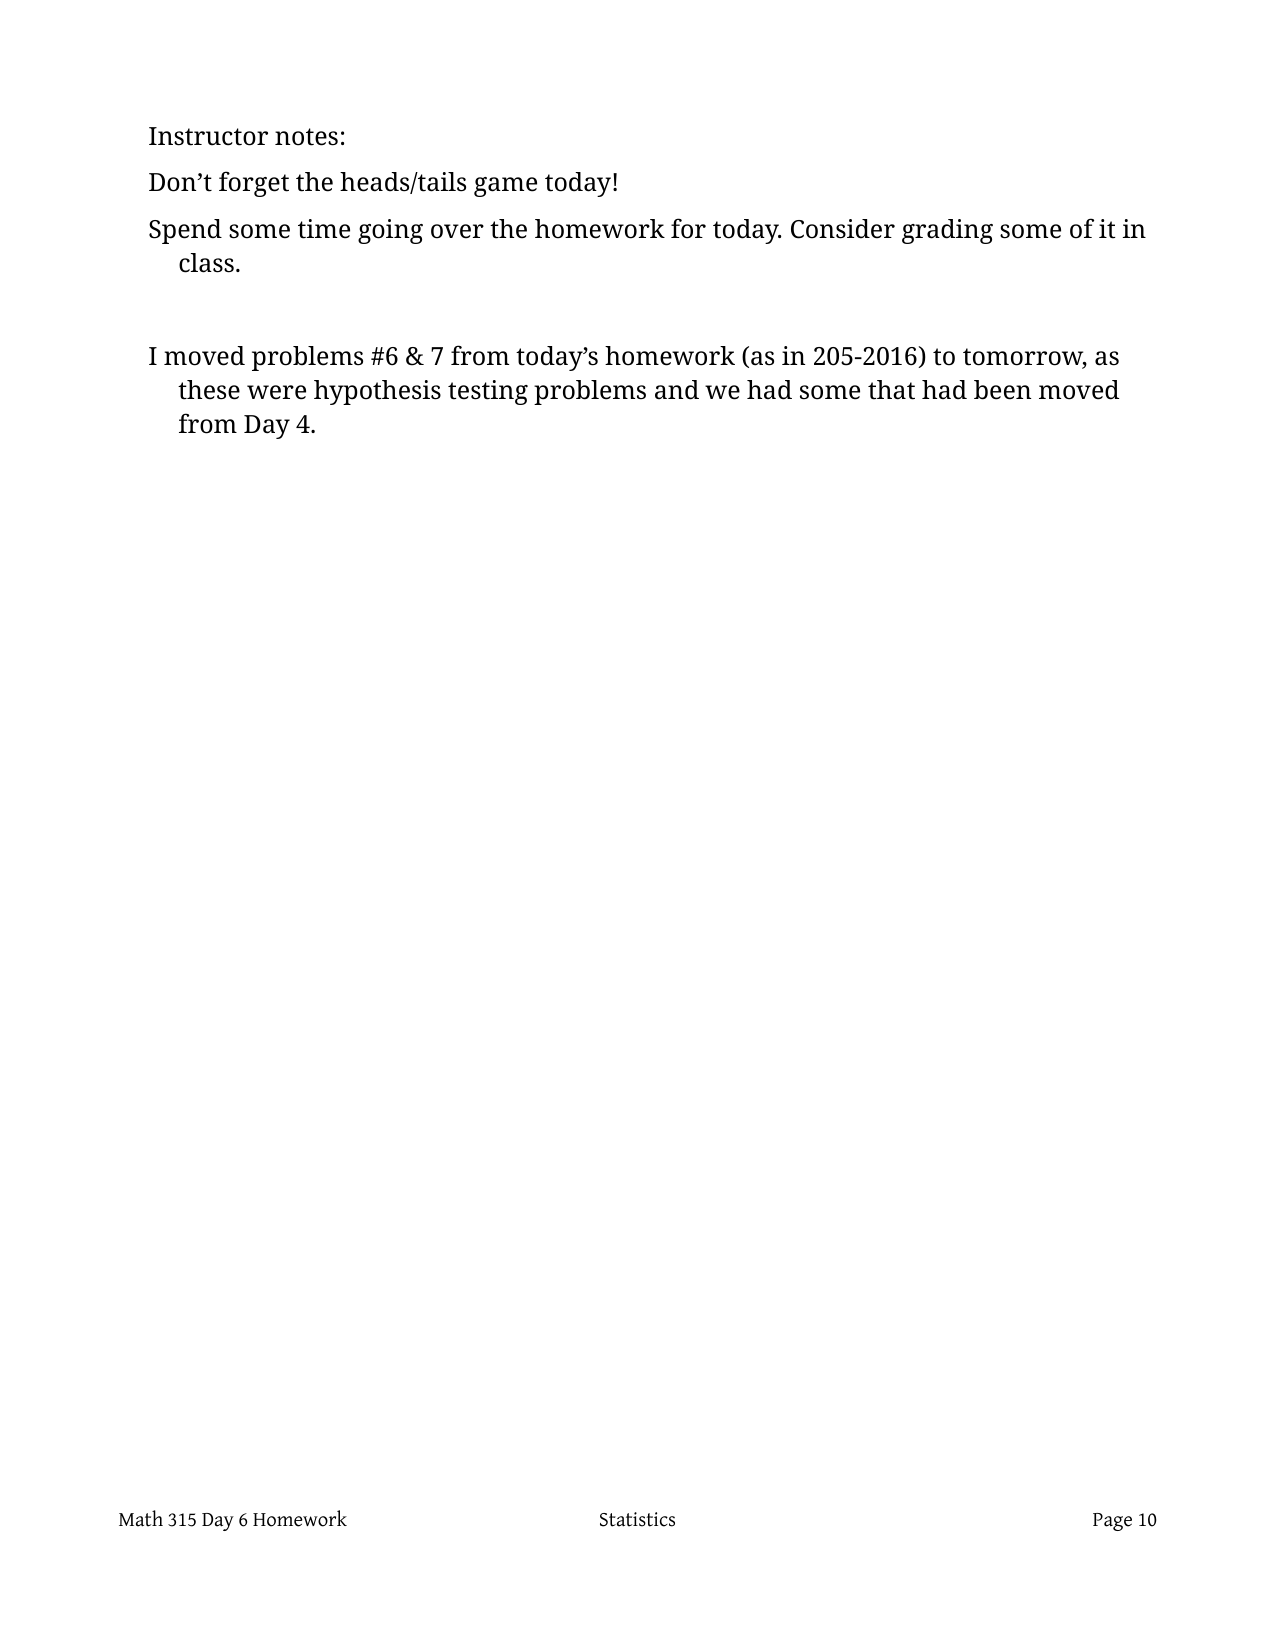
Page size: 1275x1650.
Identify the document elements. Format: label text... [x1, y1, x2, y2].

text Instructor notes: [148, 118, 1157, 152]
text Don’t forget the heads/tails game today! [148, 165, 1157, 199]
text Spend some time going over the homework for today. Consider grading some of it in class. [148, 211, 1157, 279]
text I moved problems #6 & 7 from today’s homework (as in 205-2016) to tomorrow, as these were hypothesis testing problems and we had some that had been moved from Day 4. [148, 338, 1157, 441]
